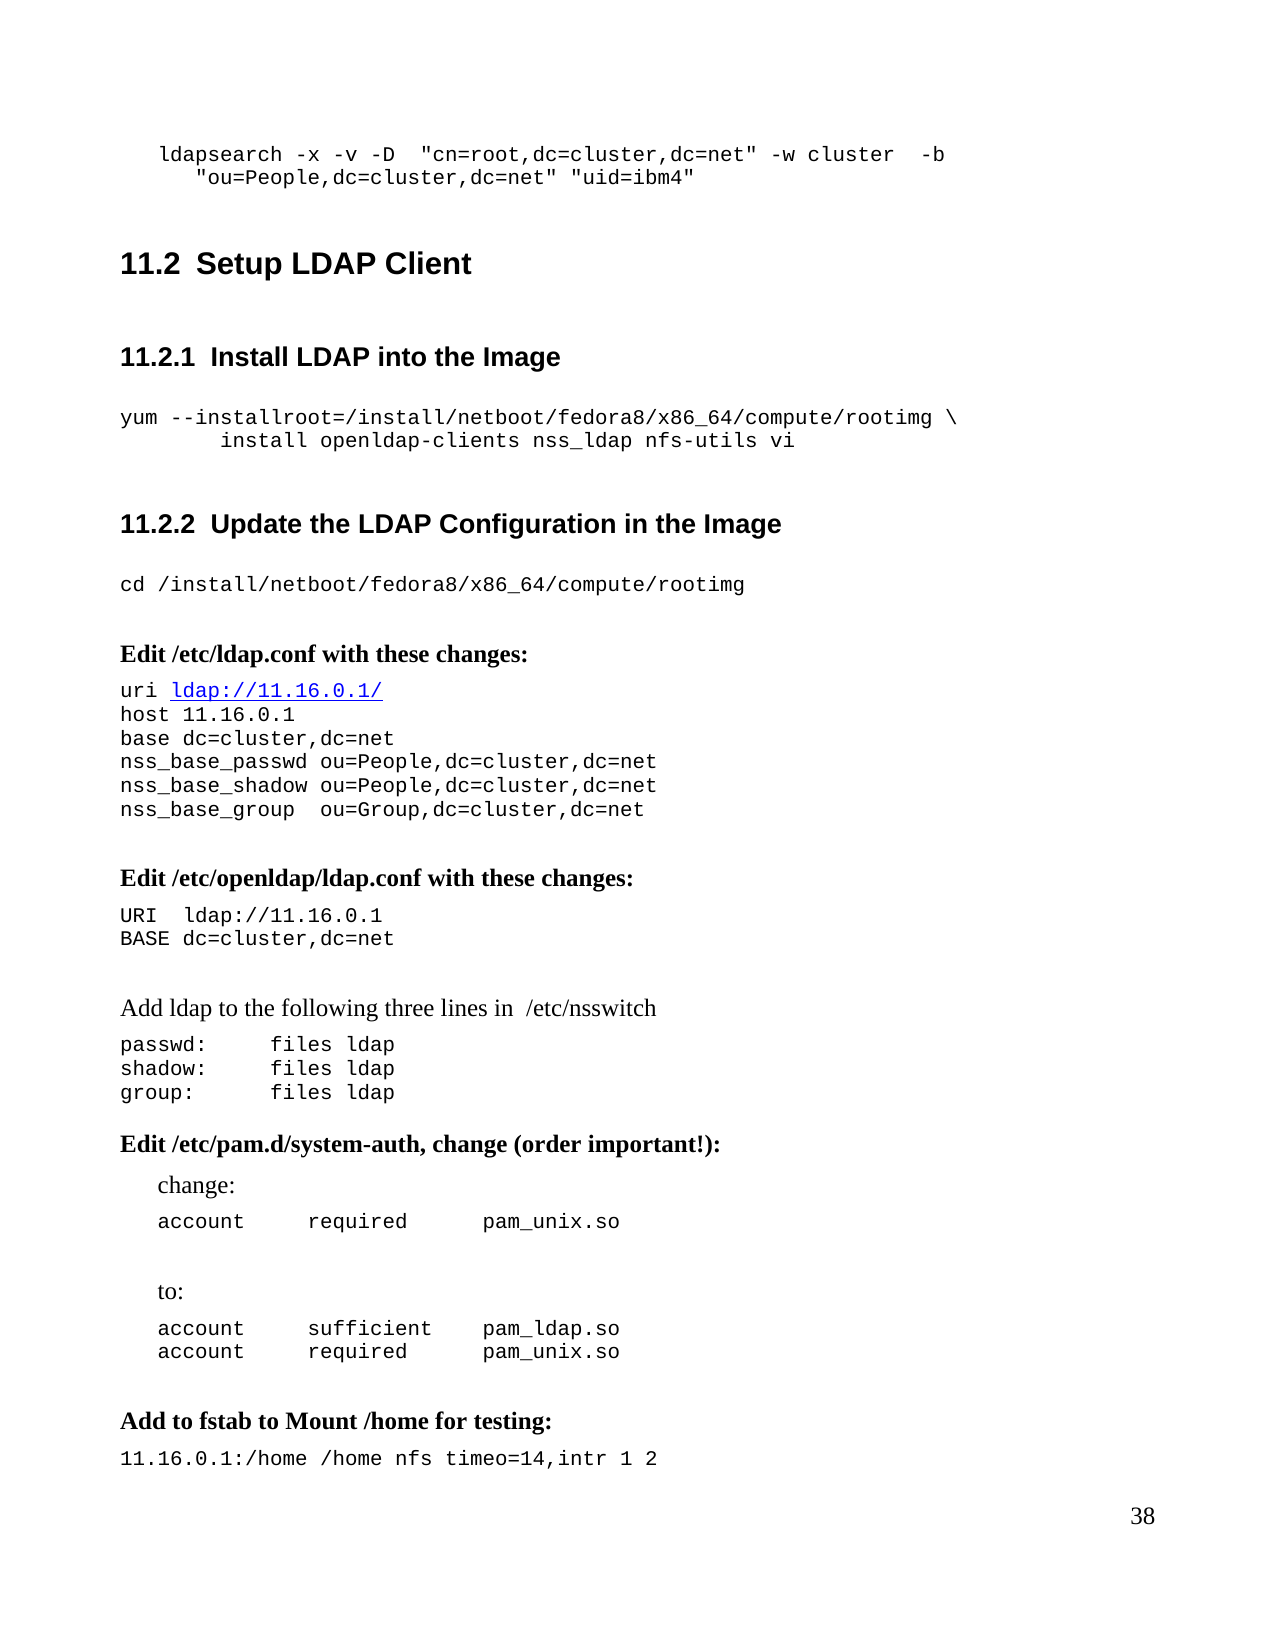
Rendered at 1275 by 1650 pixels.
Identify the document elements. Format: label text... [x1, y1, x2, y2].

text account required pam_unix.so [157, 1341, 1155, 1365]
text Add to fstab to Mount /home for testing: [120, 1406, 1155, 1435]
text shadow: files ldap [120, 1058, 1155, 1082]
text account required pam_unix.so [157, 1212, 1155, 1235]
subtitle Install LDAP into the Image [120, 341, 1155, 372]
text BASE dc=cluster,dc=net [120, 928, 1155, 952]
text nss_base_shadow ou=People,dc=cluster,dc=net [120, 775, 1155, 798]
text uri ldap://11.16.0.1/ [120, 680, 1155, 704]
text nss_base_group ou=Group,dc=cluster,dc=net [120, 798, 1155, 822]
text base dc=cluster,dc=net [120, 728, 1155, 751]
text 11.16.0.1:/home /home nfs timeo=14,intr 1 2 [120, 1447, 1155, 1471]
text group: files ldap [120, 1082, 1155, 1105]
text host 11.16.0.1 [120, 704, 1155, 728]
text cd /install/netboot/fedora8/x86_64/compute/rootimg [120, 574, 1155, 598]
text account sufficient pam_ldap.so [157, 1318, 1155, 1341]
text install openldap-clients nss_ldap nfs-utils vi [120, 431, 1155, 454]
subtitle Update the LDAP Configuration in the Image [120, 508, 1155, 539]
text to: [157, 1276, 1155, 1305]
text Edit /etc/pam.d/system-auth, change (order important!): [120, 1129, 1155, 1158]
text Add ldap to the following three lines in /etc/nsswitch [120, 993, 1155, 1022]
subtitle Setup LDAP Client [120, 245, 1155, 281]
text URI ldap://11.16.0.1 [120, 905, 1155, 928]
text change: [157, 1170, 1155, 1199]
text ldapsearch -x -v -D "cn=root,dc=cluster,dc=net" -w cluster -b "ou=People,dc=cluster,dc=net" "uid=ibm4" [157, 144, 1155, 191]
text nss_base_passwd ou=People,dc=cluster,dc=net [120, 751, 1155, 775]
text Edit /etc/openldap/ldap.conf with these changes: [120, 863, 1155, 892]
text passwd: files ldap [120, 1034, 1155, 1058]
text Edit /etc/ldap.conf with these changes: [120, 639, 1155, 668]
text yum --installroot=/install/netboot/fedora8/x86_64/compute/rootimg \ [120, 407, 1155, 431]
